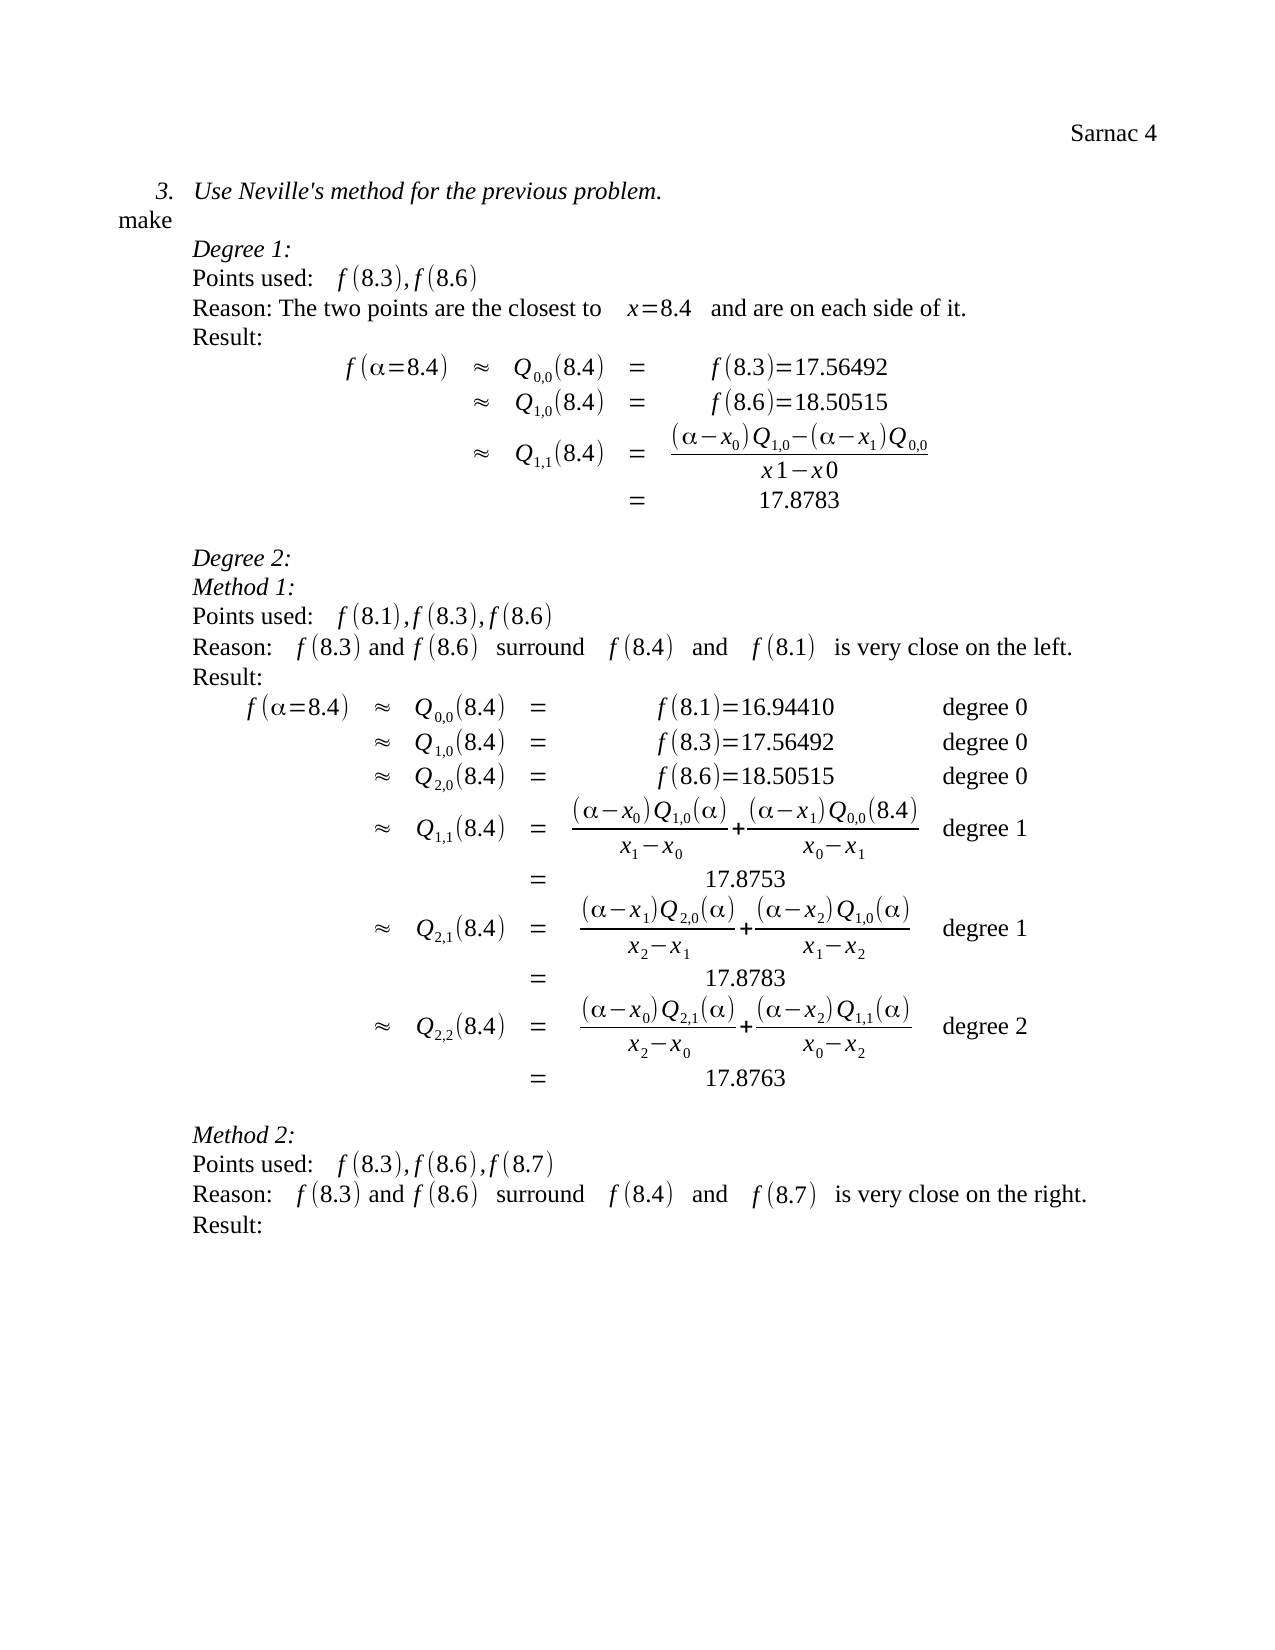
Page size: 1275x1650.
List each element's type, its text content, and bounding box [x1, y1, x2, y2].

text Degree 2: [118, 543, 1157, 572]
text Method 1: [118, 572, 1157, 601]
text Reason: surround and is very close on the right. [118, 1179, 1157, 1210]
text Points used: [118, 263, 1157, 293]
text Method 2: [118, 1120, 1157, 1149]
text Reason: The two points are the closest to and are on each side of it. [118, 293, 1157, 322]
text Points used: [118, 1149, 1157, 1179]
text make [118, 205, 1157, 234]
text Reason: surround and is very close on the left. [118, 632, 1157, 662]
text Degree 1: [118, 234, 1157, 263]
text Points used: [118, 601, 1157, 632]
text Result: [118, 1210, 1157, 1238]
text Result: [118, 662, 1157, 691]
list Use Neville's method for the previous problem. [156, 176, 1157, 205]
text Result: [118, 322, 1157, 351]
